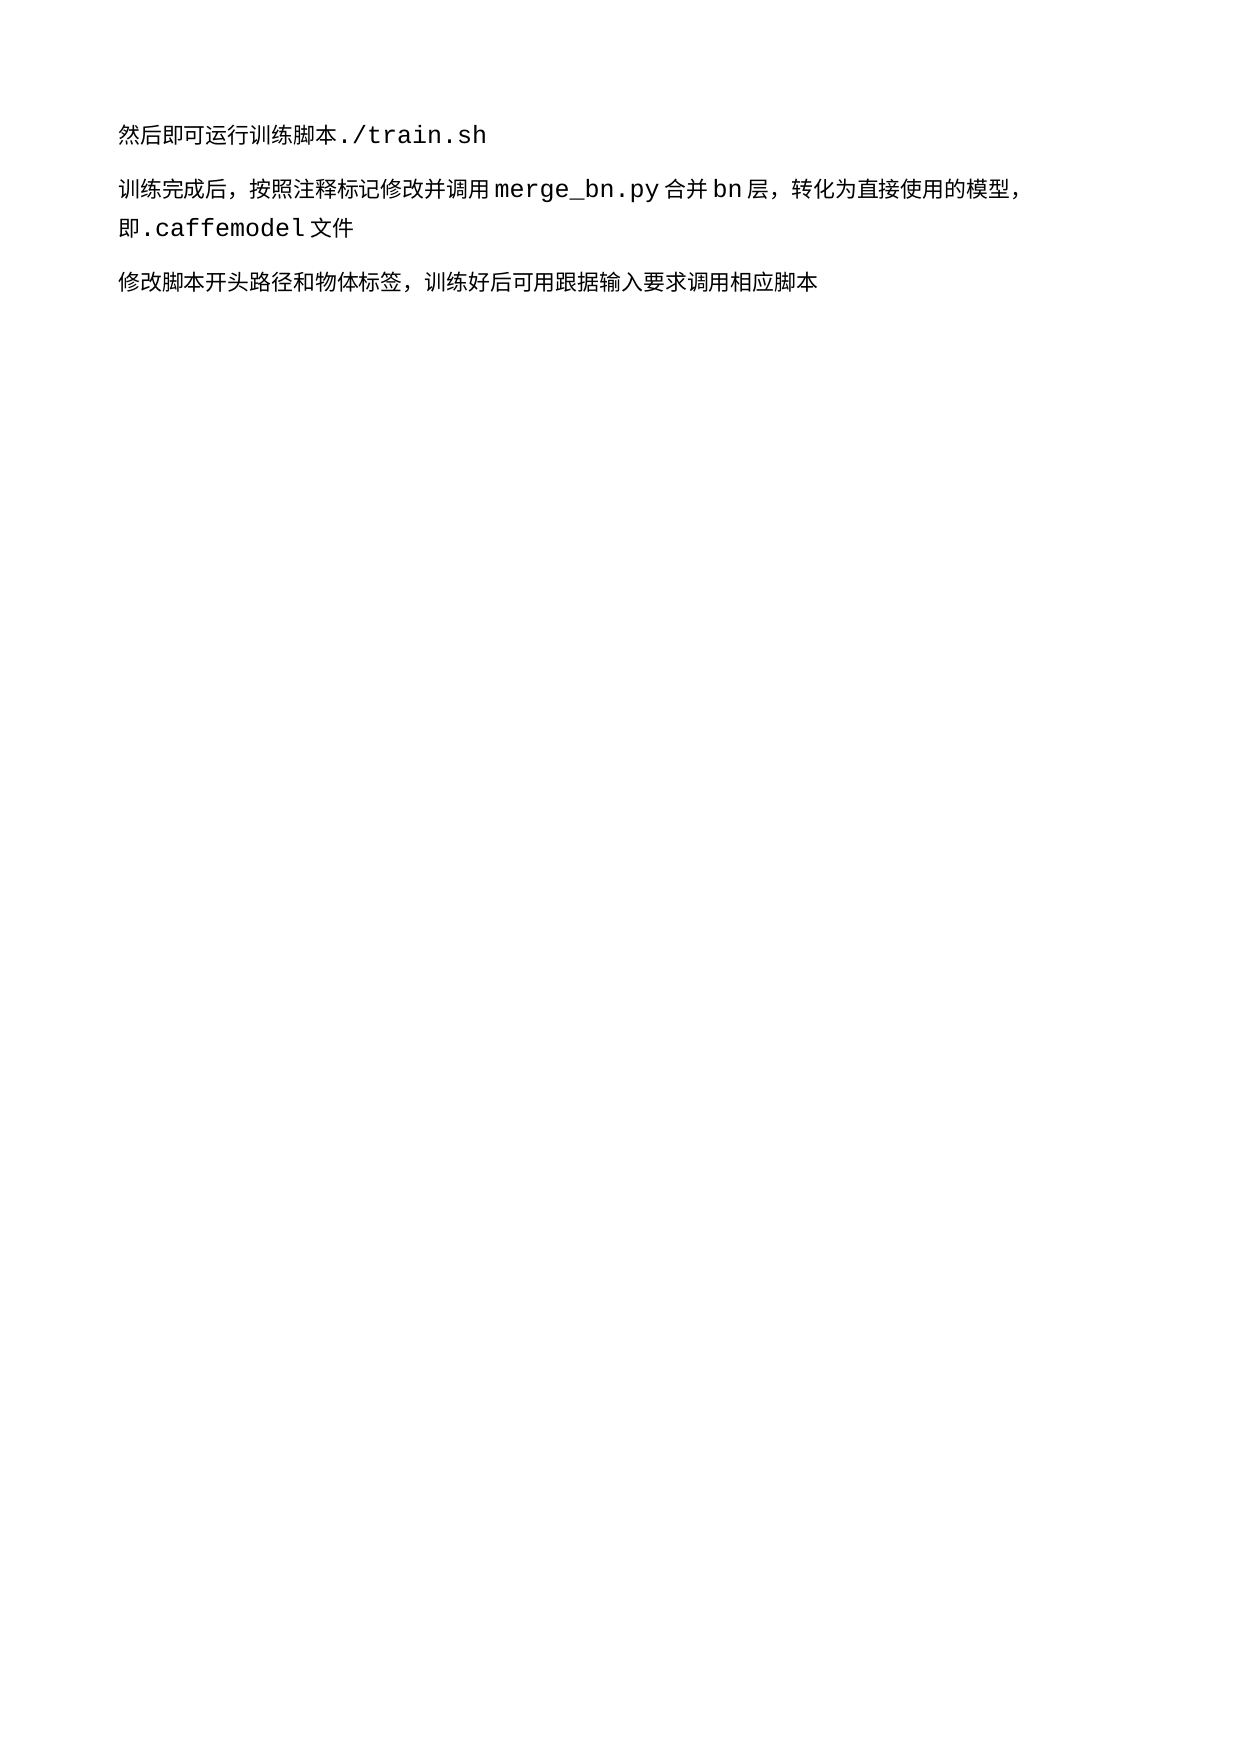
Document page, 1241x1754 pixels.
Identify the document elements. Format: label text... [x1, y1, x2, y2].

text 修改脚本开头路径和物体标签，训练好后可用跟据输入要求调用相应脚本 [118, 265, 1122, 297]
text 训练完成后，按照注释标记修改并调用merge_bn.py合并bn层，转化为直接使用的模型，即.caffemodel文件 [118, 172, 1122, 244]
text 然后即可运行训练脚本./train.sh [118, 118, 1122, 151]
